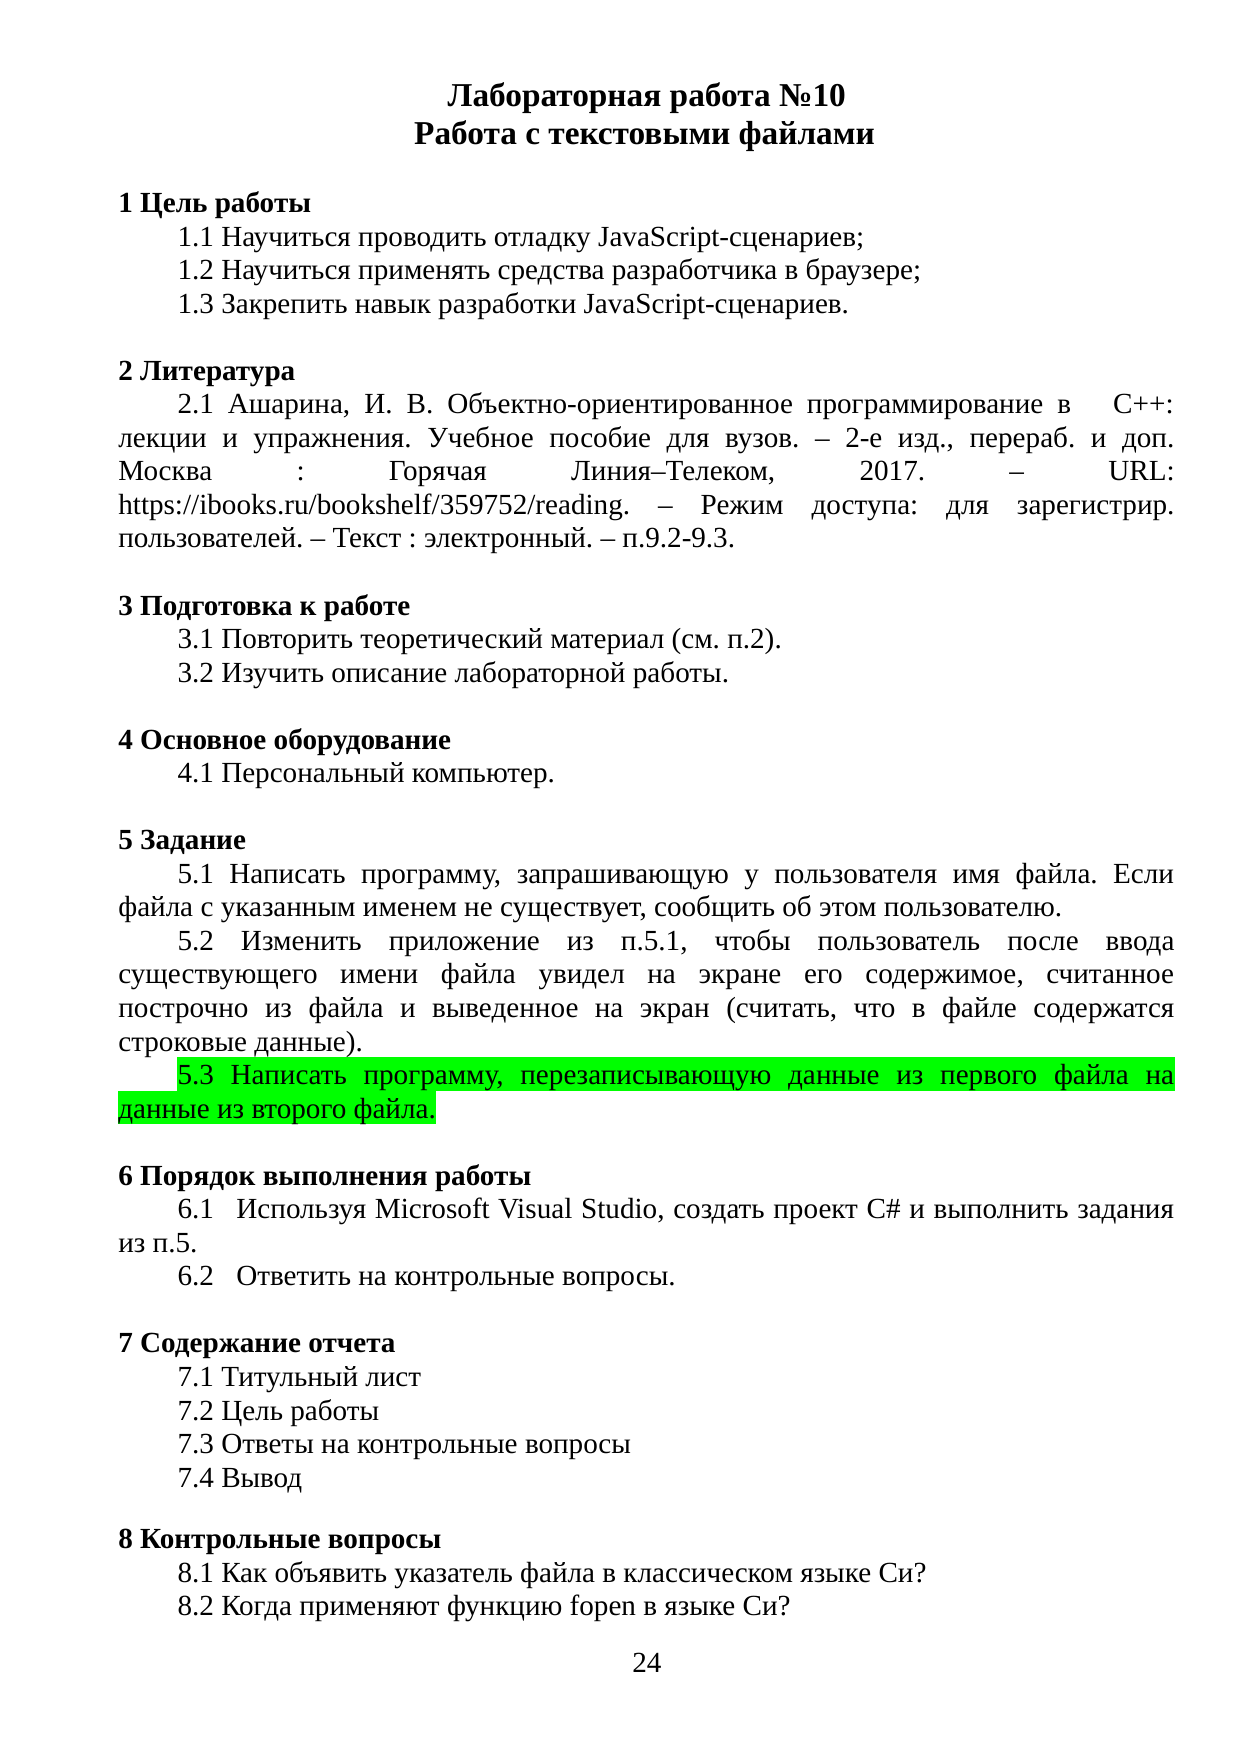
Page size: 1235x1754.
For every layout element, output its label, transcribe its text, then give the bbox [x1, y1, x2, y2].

text 5.1 Написать программу, запрашивающую у пользователя имя файла. Если файла с указанным именем не существует, сообщить об этом пользователю. [118, 856, 1175, 923]
text 3 Подготовка к работе [118, 588, 1175, 621]
text 3.1 Повторить теоретический материал (см. п.2). [118, 621, 1175, 655]
text 7.1 Титульный лист [118, 1359, 1175, 1393]
text 5.3 Написать программу, перезаписывающую данные из первого файла на данные из второго файла. [118, 1057, 1175, 1124]
text 4 Основное оборудование [118, 722, 1175, 755]
text 2 Литература [118, 353, 1175, 386]
text 8 Контрольные вопросы [118, 1521, 1175, 1555]
text 1.3 Закрепить навык разработки JavaScript-сценариев. [118, 286, 1175, 319]
text 5.2 Изменить приложение из п.5.1, чтобы пользователь после ввода существующего имени файла увидел на экране его содержимое, считанное построчно из файла и выведенное на экран (считать, что в файле содержатся строковые данные). [118, 923, 1175, 1057]
text 1 Цель работы [118, 185, 1175, 219]
text 3.2 Изучить описание лабораторной работы. [118, 655, 1175, 688]
text 8.1 Как объявить указатель файла в классическом языке Си? [118, 1555, 1175, 1588]
text 1.2 Научиться применять средства разработчика в браузере; [118, 252, 1175, 286]
text 6.1 Используя Microsoft Visual Studio, создать проект C# и выполнить задания из п.5. [118, 1191, 1175, 1258]
text 2.1 Ашарина, И. В. Объектно-ориентированное программирование в С++: лекции и упражнения. Учебное пособие для вузов. – 2-е изд., перераб. и доп. Москва : Горячая Линия–Телеком, 2017. – URL: https://ibooks.ru/bookshelf/359752/reading. – Режим доступа: для зарегистрир. пользователей. – Текст : электронный. – п.9.2-9.3. [118, 386, 1175, 554]
text 7 Содержание отчета [118, 1326, 1175, 1359]
text 4.1 Персональный компьютер. [118, 755, 1175, 789]
text 6.2 Ответить на контрольные вопросы. [118, 1258, 1175, 1292]
text Работа с текстовыми файлами [118, 113, 1171, 152]
text 7.4 Вывод [118, 1460, 1175, 1493]
text 1.1 Научиться проводить отладку JavaScript-сценариев; [118, 219, 1175, 252]
text 7.3 Ответы на контрольные вопросы [118, 1426, 1175, 1460]
text 5 Задание [118, 822, 1175, 856]
text Лабораторная работа №10 [118, 75, 1175, 113]
text 7.2 Цель работы [118, 1393, 1175, 1426]
text 6 Порядок выполнения работы [118, 1158, 1175, 1191]
text 8.2 Когда применяют функцию fopen в языке Си? [118, 1588, 1175, 1622]
